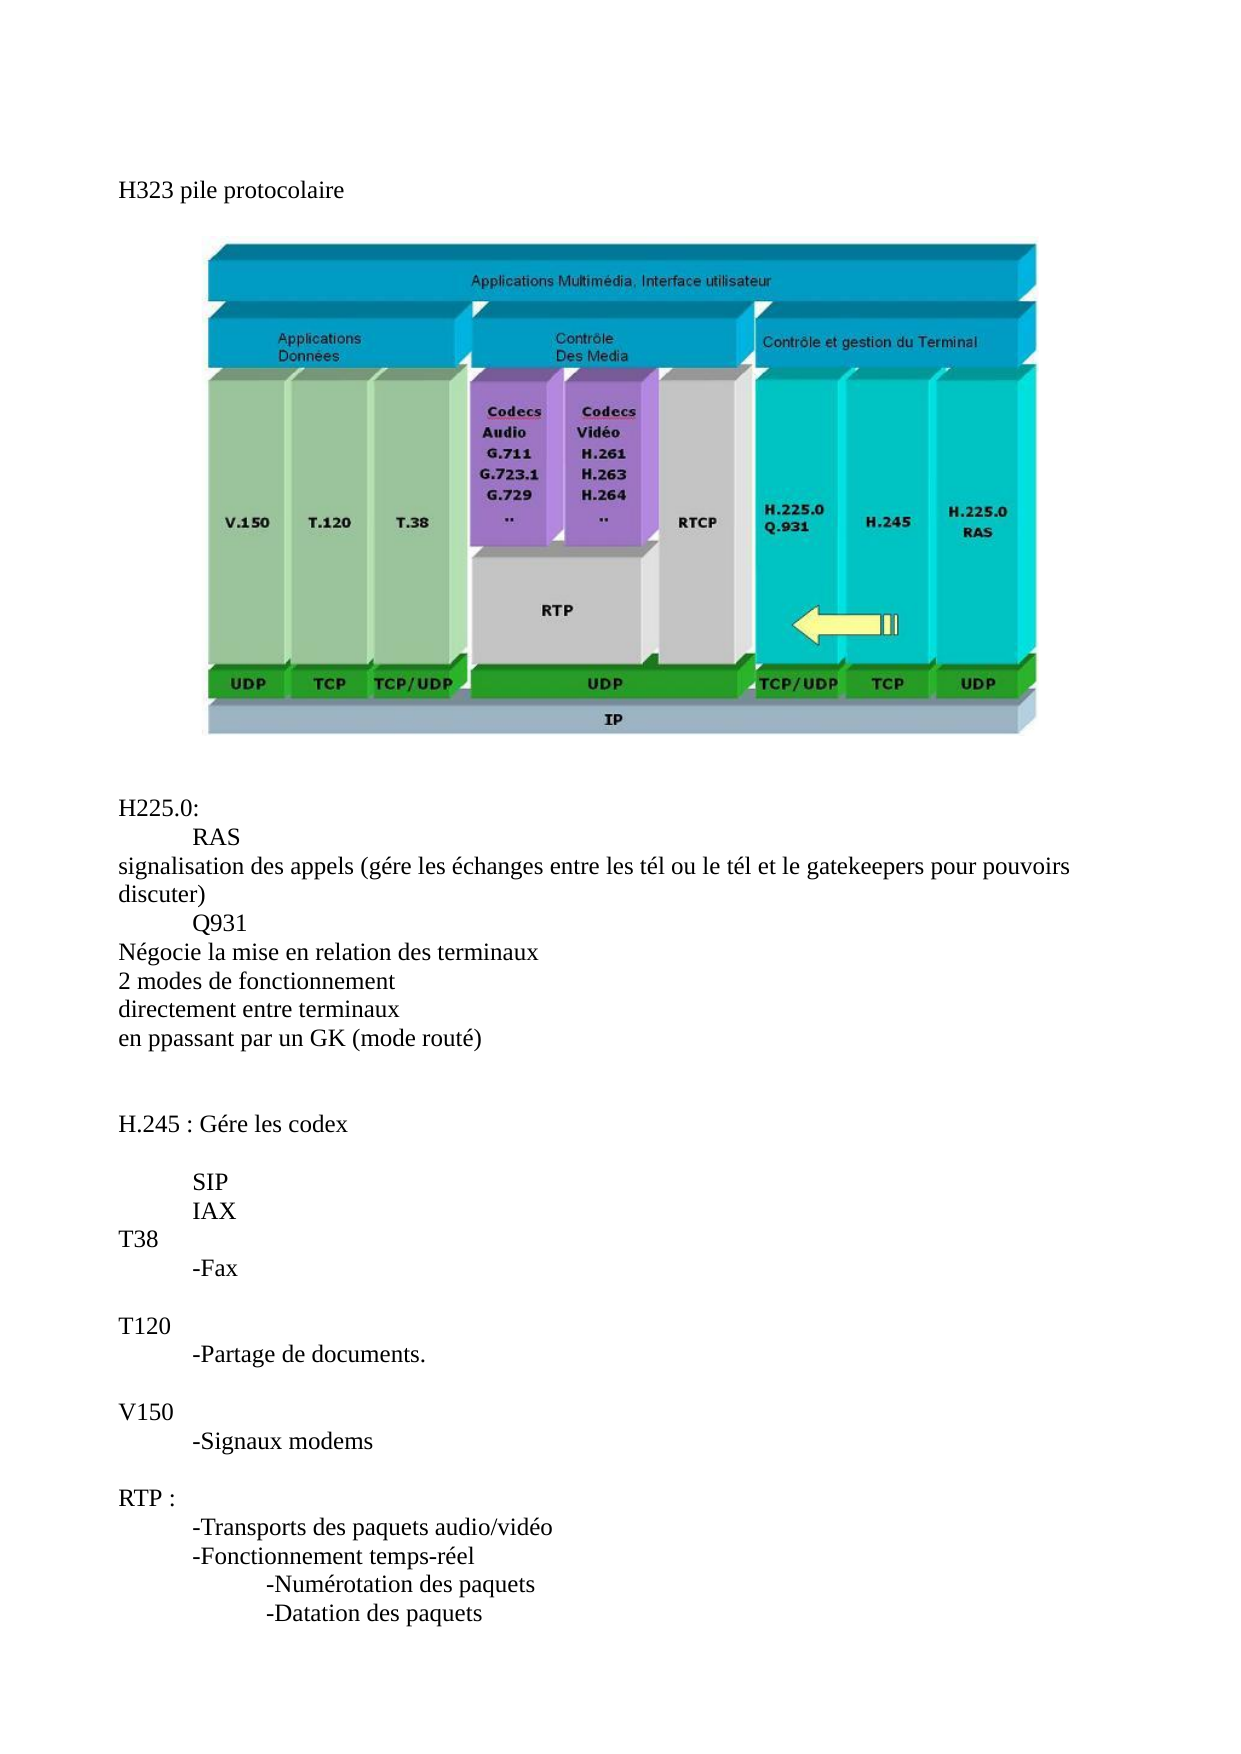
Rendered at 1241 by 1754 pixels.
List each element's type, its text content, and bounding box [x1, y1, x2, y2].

text -Numérotation des paquets [118, 1569, 1122, 1598]
text T120 [118, 1311, 1122, 1339]
text RAS [118, 822, 1122, 851]
text -Partage de documents. [118, 1339, 1122, 1368]
text V150 [118, 1397, 1122, 1426]
text IAX [118, 1196, 1122, 1224]
text H.245 : Gére les codex [118, 1109, 1122, 1138]
text H225.0: [118, 793, 1122, 822]
text directement entre terminaux [118, 994, 1122, 1023]
text -Fax [118, 1253, 1122, 1282]
text Négocie la mise en relation des terminaux [118, 937, 1122, 966]
picture [201, 236, 1039, 736]
text -Signaux modems [118, 1426, 1122, 1454]
text H323 pile protocolaire [118, 176, 1122, 204]
text -Transports des paquets audio/vidéo [118, 1512, 1122, 1541]
text RTP : [118, 1483, 1122, 1512]
text T38 [118, 1224, 1122, 1253]
text -Datation des paquets [118, 1598, 1122, 1627]
text 2 modes de fonctionnement [118, 966, 1122, 994]
text SIP [118, 1167, 1122, 1196]
text Q931 [118, 908, 1122, 937]
text en ppassant par un GK (mode routé) [118, 1023, 1122, 1052]
text signalisation des appels (gére les échanges entre les tél ou le tél et le gatekeepers pour pouvoirs discuter) [118, 851, 1122, 908]
text -Fonctionnement temps-réel [118, 1541, 1122, 1569]
